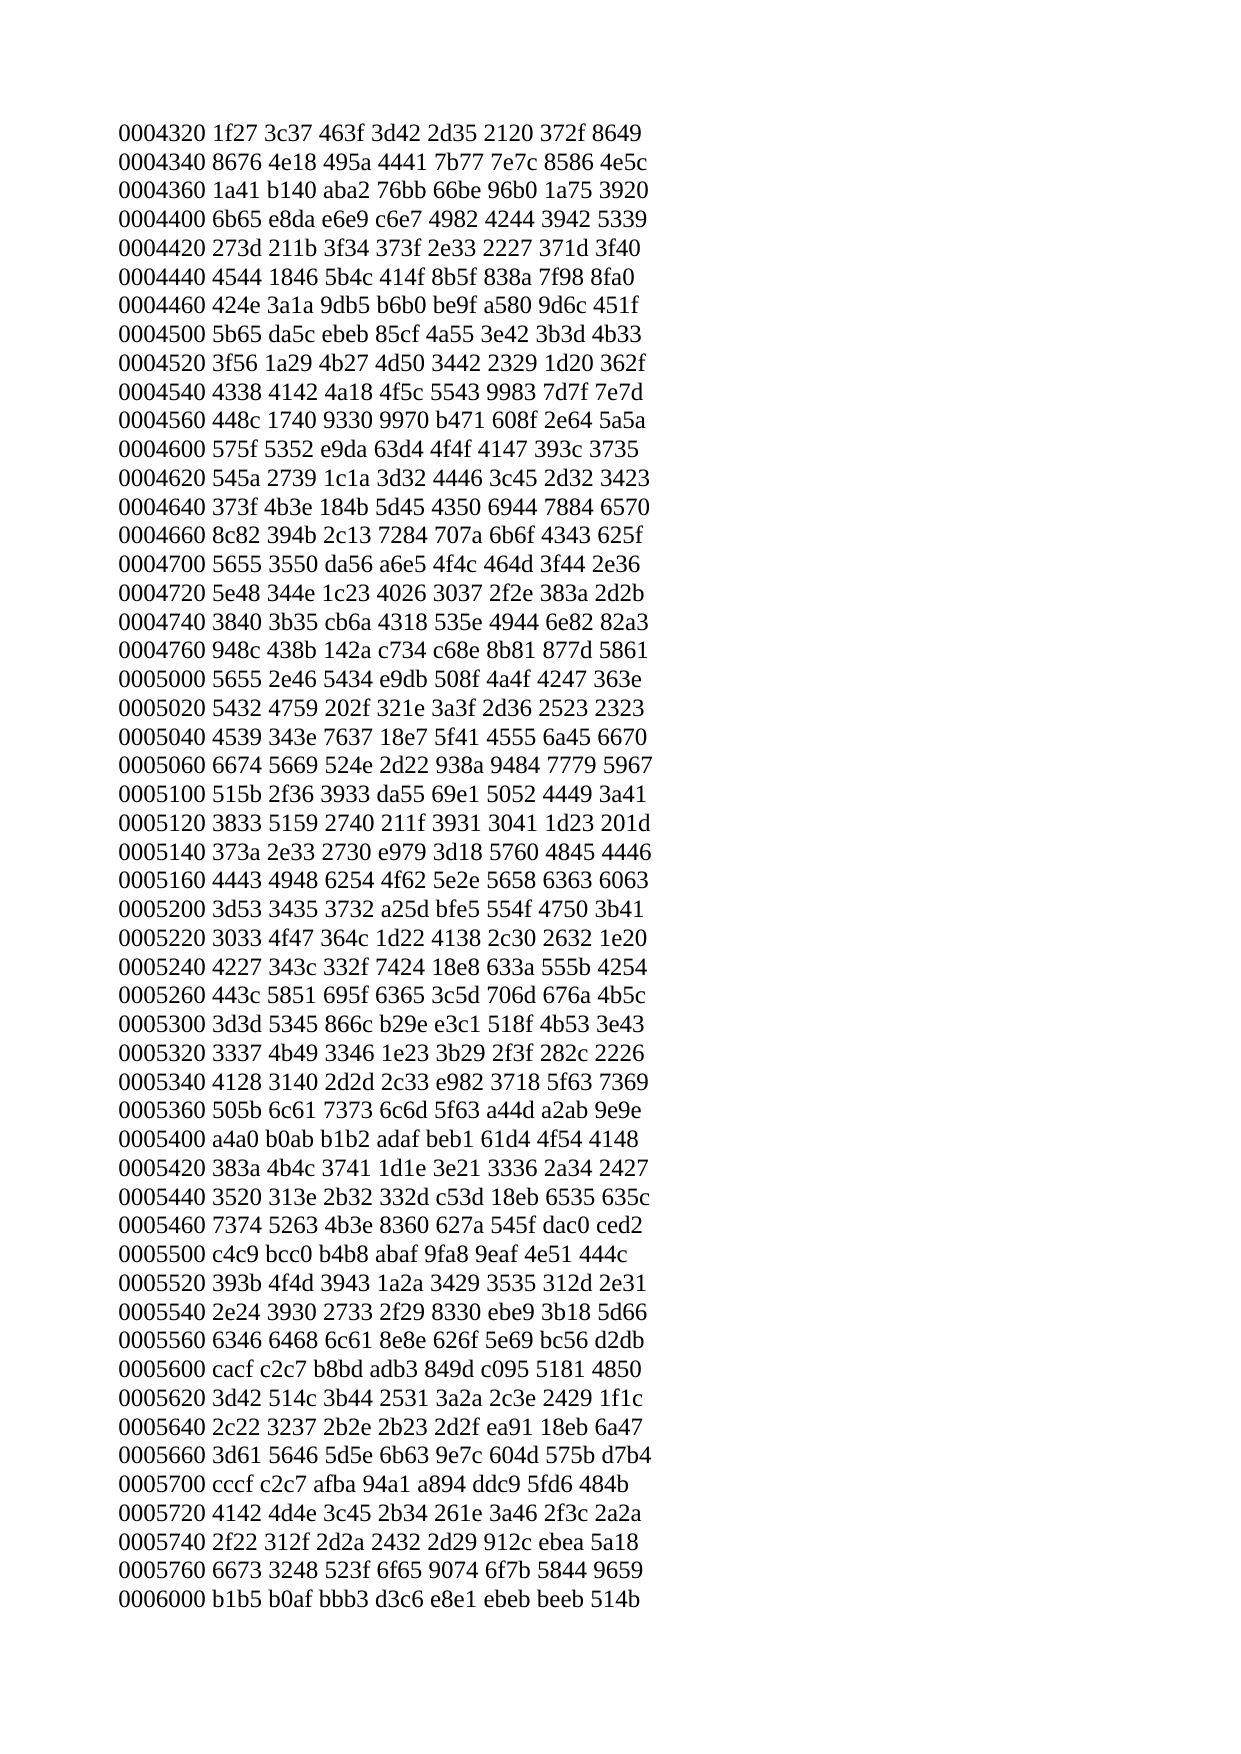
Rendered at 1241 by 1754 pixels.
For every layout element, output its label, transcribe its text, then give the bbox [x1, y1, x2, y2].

text 0005260 443c 5851 695f 6365 3c5d 706d 676a 4b5c [118, 981, 1122, 1009]
text 0005660 3d61 5646 5d5e 6b63 9e7c 604d 575b d7b4 [118, 1441, 1122, 1469]
text 0005300 3d3d 5345 866c b29e e3c1 518f 4b53 3e43 [118, 1009, 1122, 1038]
text 0005460 7374 5263 4b3e 8360 627a 545f dac0 ced2 [118, 1211, 1122, 1239]
text 0004400 6b65 e8da e6e9 c6e7 4982 4244 3942 5339 [118, 204, 1122, 233]
text 0005600 cacf c2c7 b8bd adb3 849d c095 5181 4850 [118, 1354, 1122, 1383]
text 0005700 cccf c2c7 afba 94a1 a894 ddc9 5fd6 484b [118, 1469, 1122, 1498]
text 0005320 3337 4b49 3346 1e23 3b29 2f3f 282c 2226 [118, 1038, 1122, 1067]
text 0005200 3d53 3435 3732 a25d bfe5 554f 4750 3b41 [118, 894, 1122, 923]
text 0004660 8c82 394b 2c13 7284 707a 6b6f 4343 625f [118, 521, 1122, 549]
text 0005560 6346 6468 6c61 8e8e 626f 5e69 bc56 d2db [118, 1326, 1122, 1354]
text 0004320 1f27 3c37 463f 3d42 2d35 2120 372f 8649 [118, 118, 1122, 147]
text 0005040 4539 343e 7637 18e7 5f41 4555 6a45 6670 [118, 722, 1122, 751]
text 0004720 5e48 344e 1c23 4026 3037 2f2e 383a 2d2b [118, 578, 1122, 607]
text 0004340 8676 4e18 495a 4441 7b77 7e7c 8586 4e5c [118, 147, 1122, 176]
text 0005520 393b 4f4d 3943 1a2a 3429 3535 312d 2e31 [118, 1268, 1122, 1297]
text 0004520 3f56 1a29 4b27 4d50 3442 2329 1d20 362f [118, 348, 1122, 377]
text 0005640 2c22 3237 2b2e 2b23 2d2f ea91 18eb 6a47 [118, 1412, 1122, 1441]
text 0005340 4128 3140 2d2d 2c33 e982 3718 5f63 7369 [118, 1067, 1122, 1096]
text 0005540 2e24 3930 2733 2f29 8330 ebe9 3b18 5d66 [118, 1297, 1122, 1326]
text 0005420 383a 4b4c 3741 1d1e 3e21 3336 2a34 2427 [118, 1153, 1122, 1182]
text 0005360 505b 6c61 7373 6c6d 5f63 a44d a2ab 9e9e [118, 1096, 1122, 1124]
text 0005100 515b 2f36 3933 da55 69e1 5052 4449 3a41 [118, 779, 1122, 808]
text 0005140 373a 2e33 2730 e979 3d18 5760 4845 4446 [118, 837, 1122, 866]
text 0005060 6674 5669 524e 2d22 938a 9484 7779 5967 [118, 751, 1122, 779]
text 0004560 448c 1740 9330 9970 b471 608f 2e64 5a5a [118, 406, 1122, 434]
text 0005120 3833 5159 2740 211f 3931 3041 1d23 201d [118, 808, 1122, 837]
text 0005020 5432 4759 202f 321e 3a3f 2d36 2523 2323 [118, 693, 1122, 722]
text 0005620 3d42 514c 3b44 2531 3a2a 2c3e 2429 1f1c [118, 1383, 1122, 1412]
text 0004700 5655 3550 da56 a6e5 4f4c 464d 3f44 2e36 [118, 549, 1122, 578]
text 0005440 3520 313e 2b32 332d c53d 18eb 6535 635c [118, 1182, 1122, 1211]
text 0005500 c4c9 bcc0 b4b8 abaf 9fa8 9eaf 4e51 444c [118, 1239, 1122, 1268]
text 0005740 2f22 312f 2d2a 2432 2d29 912c ebea 5a18 [118, 1527, 1122, 1556]
text 0004440 4544 1846 5b4c 414f 8b5f 838a 7f98 8fa0 [118, 262, 1122, 291]
text 0004640 373f 4b3e 184b 5d45 4350 6944 7884 6570 [118, 492, 1122, 521]
text 0005400 a4a0 b0ab b1b2 adaf beb1 61d4 4f54 4148 [118, 1124, 1122, 1153]
text 0005160 4443 4948 6254 4f62 5e2e 5658 6363 6063 [118, 866, 1122, 894]
text 0004600 575f 5352 e9da 63d4 4f4f 4147 393c 3735 [118, 434, 1122, 463]
text 0005240 4227 343c 332f 7424 18e8 633a 555b 4254 [118, 952, 1122, 981]
text 0005000 5655 2e46 5434 e9db 508f 4a4f 4247 363e [118, 664, 1122, 693]
text 0004500 5b65 da5c ebeb 85cf 4a55 3e42 3b3d 4b33 [118, 319, 1122, 348]
text 0004360 1a41 b140 aba2 76bb 66be 96b0 1a75 3920 [118, 176, 1122, 204]
text 0004620 545a 2739 1c1a 3d32 4446 3c45 2d32 3423 [118, 463, 1122, 492]
text 0005220 3033 4f47 364c 1d22 4138 2c30 2632 1e20 [118, 923, 1122, 952]
text 0004540 4338 4142 4a18 4f5c 5543 9983 7d7f 7e7d [118, 377, 1122, 406]
text 0005720 4142 4d4e 3c45 2b34 261e 3a46 2f3c 2a2a [118, 1498, 1122, 1527]
text 0004760 948c 438b 142a c734 c68e 8b81 877d 5861 [118, 636, 1122, 664]
text 0004420 273d 211b 3f34 373f 2e33 2227 371d 3f40 [118, 233, 1122, 262]
text 0005760 6673 3248 523f 6f65 9074 6f7b 5844 9659 [118, 1556, 1122, 1584]
text 0004740 3840 3b35 cb6a 4318 535e 4944 6e82 82a3 [118, 607, 1122, 636]
text 0006000 b1b5 b0af bbb3 d3c6 e8e1 ebeb beeb 514b [118, 1584, 1122, 1613]
text 0004460 424e 3a1a 9db5 b6b0 be9f a580 9d6c 451f [118, 291, 1122, 319]
